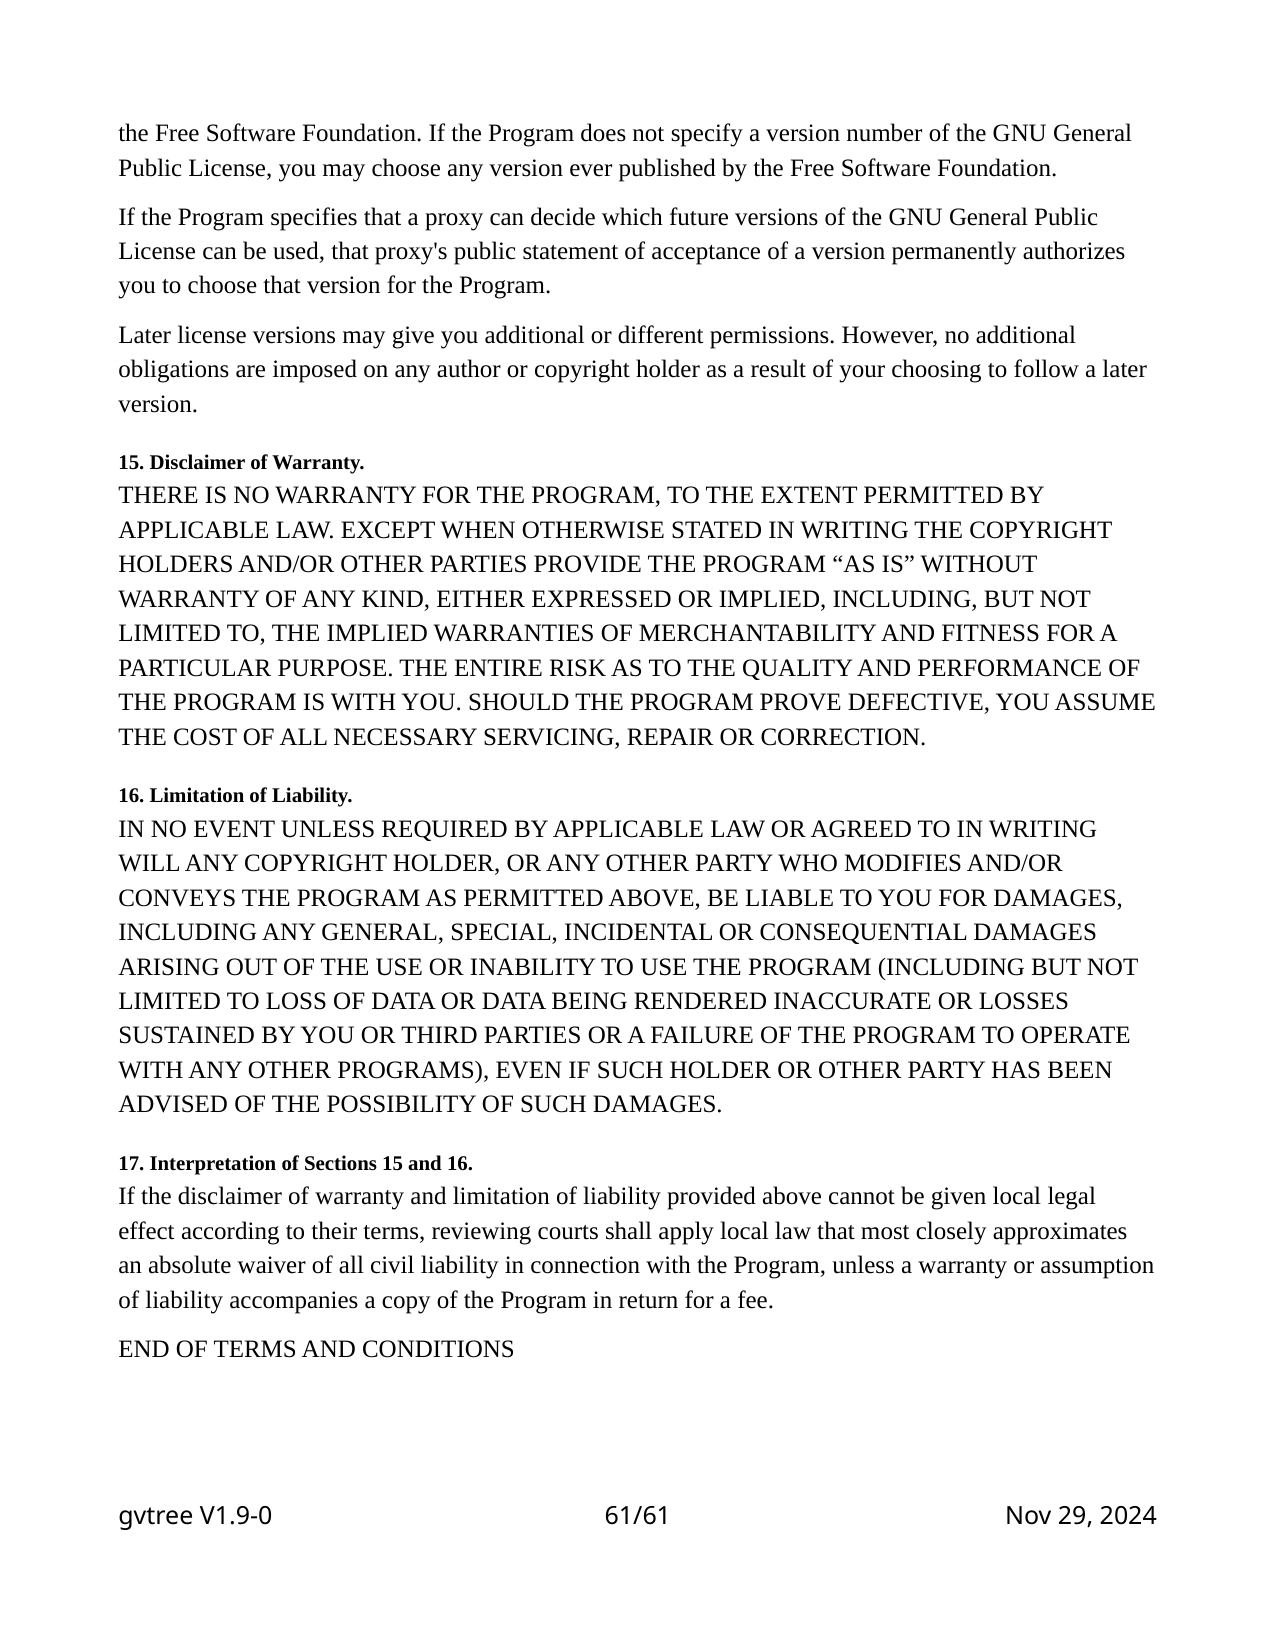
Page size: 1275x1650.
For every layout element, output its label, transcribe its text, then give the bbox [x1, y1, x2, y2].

text the Free Software Foundation. If the Program does not specify a version number of the GNU General Public License, you may choose any version ever published by the Free Software Foundation. [118, 118, 1157, 181]
text END OF TERMS AND CONDITIONS [118, 1334, 1157, 1363]
text Later license versions may give you additional or different permissions. However, no additional obligations are imposed on any author or copyright holder as a result of your choosing to follow a later version. [118, 320, 1157, 417]
subtitle 16. Limitation of Liability. [118, 783, 1157, 807]
text If the disclaimer of warranty and limitation of liability provided above cannot be given local legal effect according to their terms, reviewing courts shall apply local law that most closely approximates an absolute waiver of all civil liability in connection with the Program, unless a warranty or assumption of liability accompanies a copy of the Program in return for a fee. [118, 1181, 1157, 1314]
text If the Program specifies that a proxy can decide which future versions of the GNU General Public License can be used, that proxy's public statement of acceptance of a version permanently authorizes you to choose that version for the Program. [118, 202, 1157, 299]
text THERE IS NO WARRANTY FOR THE PROGRAM, TO THE EXTENT PERMITTED BY APPLICABLE LAW. EXCEPT WHEN OTHERWISE STATED IN WRITING THE COPYRIGHT HOLDERS AND/OR OTHER PARTIES PROVIDE THE PROGRAM “AS IS” WITHOUT WARRANTY OF ANY KIND, EITHER EXPRESSED OR IMPLIED, INCLUDING, BUT NOT LIMITED TO, THE IMPLIED WARRANTIES OF MERCHANTABILITY AND FITNESS FOR A PARTICULAR PURPOSE. THE ENTIRE RISK AS TO THE QUALITY AND PERFORMANCE OF THE PROGRAM IS WITH YOU. SHOULD THE PROGRAM PROVE DEFECTIVE, YOU ASSUME THE COST OF ALL NECESSARY SERVICING, REPAIR OR CORRECTION. [118, 481, 1157, 751]
subtitle 17. Interpretation of Sections 15 and 16. [118, 1151, 1157, 1175]
subtitle 15. Disclaimer of Warranty. [118, 450, 1157, 474]
text IN NO EVENT UNLESS REQUIRED BY APPLICABLE LAW OR AGREED TO IN WRITING WILL ANY COPYRIGHT HOLDER, OR ANY OTHER PARTY WHO MODIFIES AND/OR CONVEYS THE PROGRAM AS PERMITTED ABOVE, BE LIABLE TO YOU FOR DAMAGES, INCLUDING ANY GENERAL, SPECIAL, INCIDENTAL OR CONSEQUENTIAL DAMAGES ARISING OUT OF THE USE OR INABILITY TO USE THE PROGRAM (INCLUDING BUT NOT LIMITED TO LOSS OF DATA OR DATA BEING RENDERED INACCURATE OR LOSSES SUSTAINED BY YOU OR THIRD PARTIES OR A FAILURE OF THE PROGRAM TO OPERATE WITH ANY OTHER PROGRAMS), EVEN IF SUCH HOLDER OR OTHER PARTY HAS BEEN ADVISED OF THE POSSIBILITY OF SUCH DAMAGES. [118, 814, 1157, 1118]
